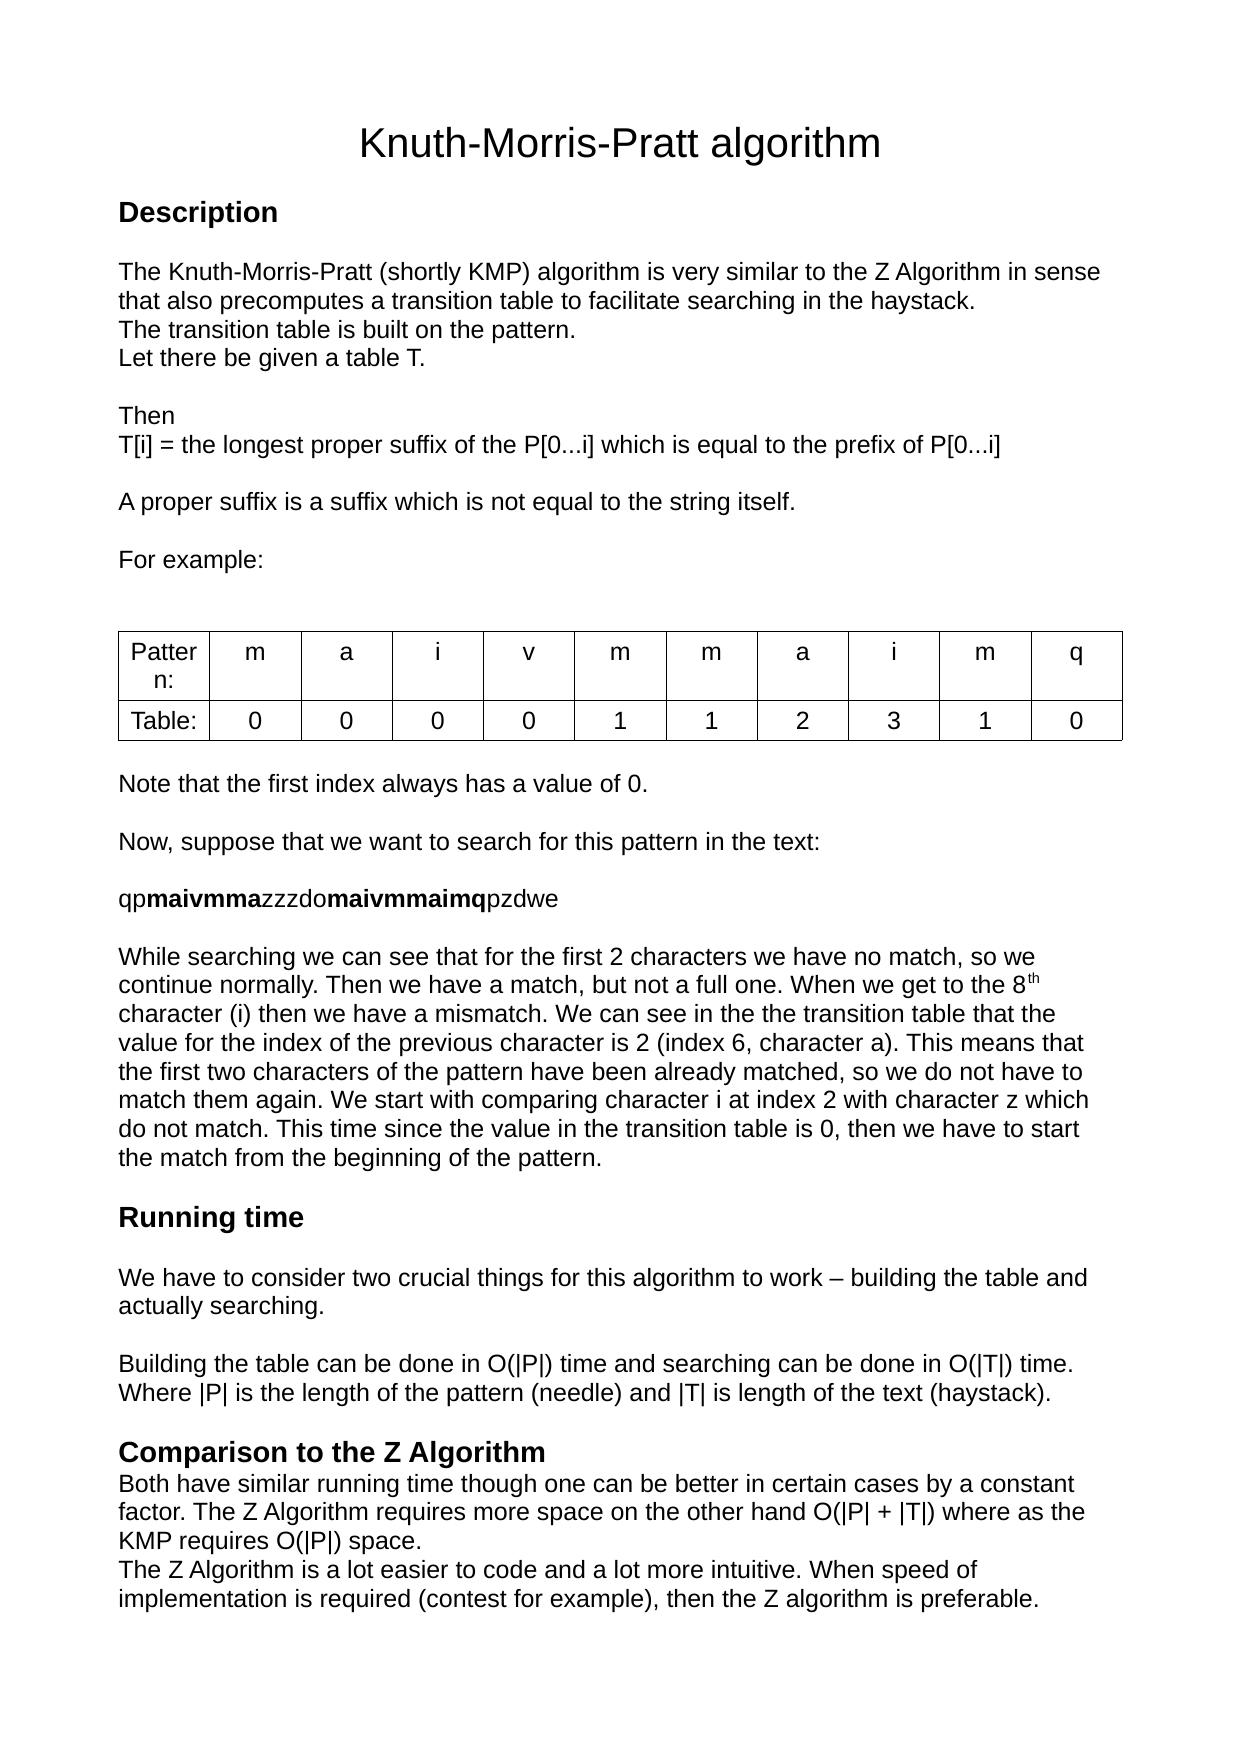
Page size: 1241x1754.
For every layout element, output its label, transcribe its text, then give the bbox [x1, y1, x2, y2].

text While searching we can see that for the first 2 characters we have no match, so we continue normally. Then we have a match, but not a full one. When we get to the 8th character (i) then we have a mismatch. We can see in the the transition table that the value for the index of the previous character is 2 (index 6, character a). This means that the first two characters of the pattern have been already matched, so we do not have to match them again. We start with comparing character i at index 2 with character z which do not match. This time since the value in the transition table is 0, then we have to start the match from the beginning of the pattern. [118, 942, 1122, 1172]
table_cell Table: [119, 701, 209, 740]
table_header i [849, 632, 939, 700]
text Knuth-Morris-Pratt algorithm [118, 118, 1122, 166]
table_cell 2 [758, 701, 848, 740]
text Let there be given a table T. [118, 343, 1122, 372]
table_header m [210, 632, 301, 700]
table_header a [302, 632, 392, 700]
text Then [118, 401, 1122, 429]
table_header a [758, 632, 848, 700]
table_header i [393, 632, 483, 700]
text Note that the first index always has a value of 0. [118, 769, 1122, 798]
table_cell 1 [667, 701, 757, 740]
text The transition table is built on the pattern. [118, 314, 1122, 343]
table_header m [940, 632, 1031, 700]
text Now, suppose that we want to search for this pattern in the text: [118, 827, 1122, 855]
table_header m [667, 632, 757, 700]
table_cell 0 [484, 701, 574, 740]
text We have to consider two crucial things for this algorithm to work – building the table and actually searching. [118, 1263, 1122, 1320]
table_cell 0 [393, 701, 483, 740]
text The Z Algorithm is a lot easier to code and a lot more intuitive. When speed of implementation is required (contest for example), then the Z algorithm is preferable. [118, 1555, 1122, 1612]
text qpmaivmmazzzdomaivmmaimqpzdwe [118, 884, 1122, 913]
text Running time [118, 1200, 1122, 1234]
text A proper suffix is a suffix which is not equal to the string itself. [118, 487, 1122, 516]
text The Knuth-Morris-Pratt (shortly KMP) algorithm is very similar to the Z Algorithm in sense that also precomputes a transition table to facilitate searching in the haystack. [118, 257, 1122, 314]
table_cell 1 [940, 701, 1031, 740]
table_header Pattern: [119, 632, 209, 700]
table_header m [575, 632, 666, 700]
table_cell 1 [575, 701, 666, 740]
text Building the table can be done in O(|P|) time and searching can be done in O(|T|) time. Where |P| is the length of the pattern (needle) and |T| is length of the text (haystack). [118, 1349, 1122, 1406]
text Description [118, 195, 1122, 228]
text For example: [118, 544, 1122, 573]
text T[i] = the longest proper suffix of the P[0...i] which is equal to the prefix of P[0...i] [118, 429, 1122, 458]
table_cell 0 [1032, 701, 1122, 740]
text Both have similar running time though one can be better in certain cases by a constant factor. The Z Algorithm requires more space on the other hand O(|P| + |T|) where as the KMP requires O(|P|) space. [118, 1469, 1122, 1555]
table_cell 3 [849, 701, 939, 740]
table_cell 0 [210, 701, 301, 740]
table_header q [1032, 632, 1122, 700]
text Comparison to the Z Algorithm [118, 1435, 1122, 1469]
table_header v [484, 632, 574, 700]
table_cell 0 [302, 701, 392, 740]
